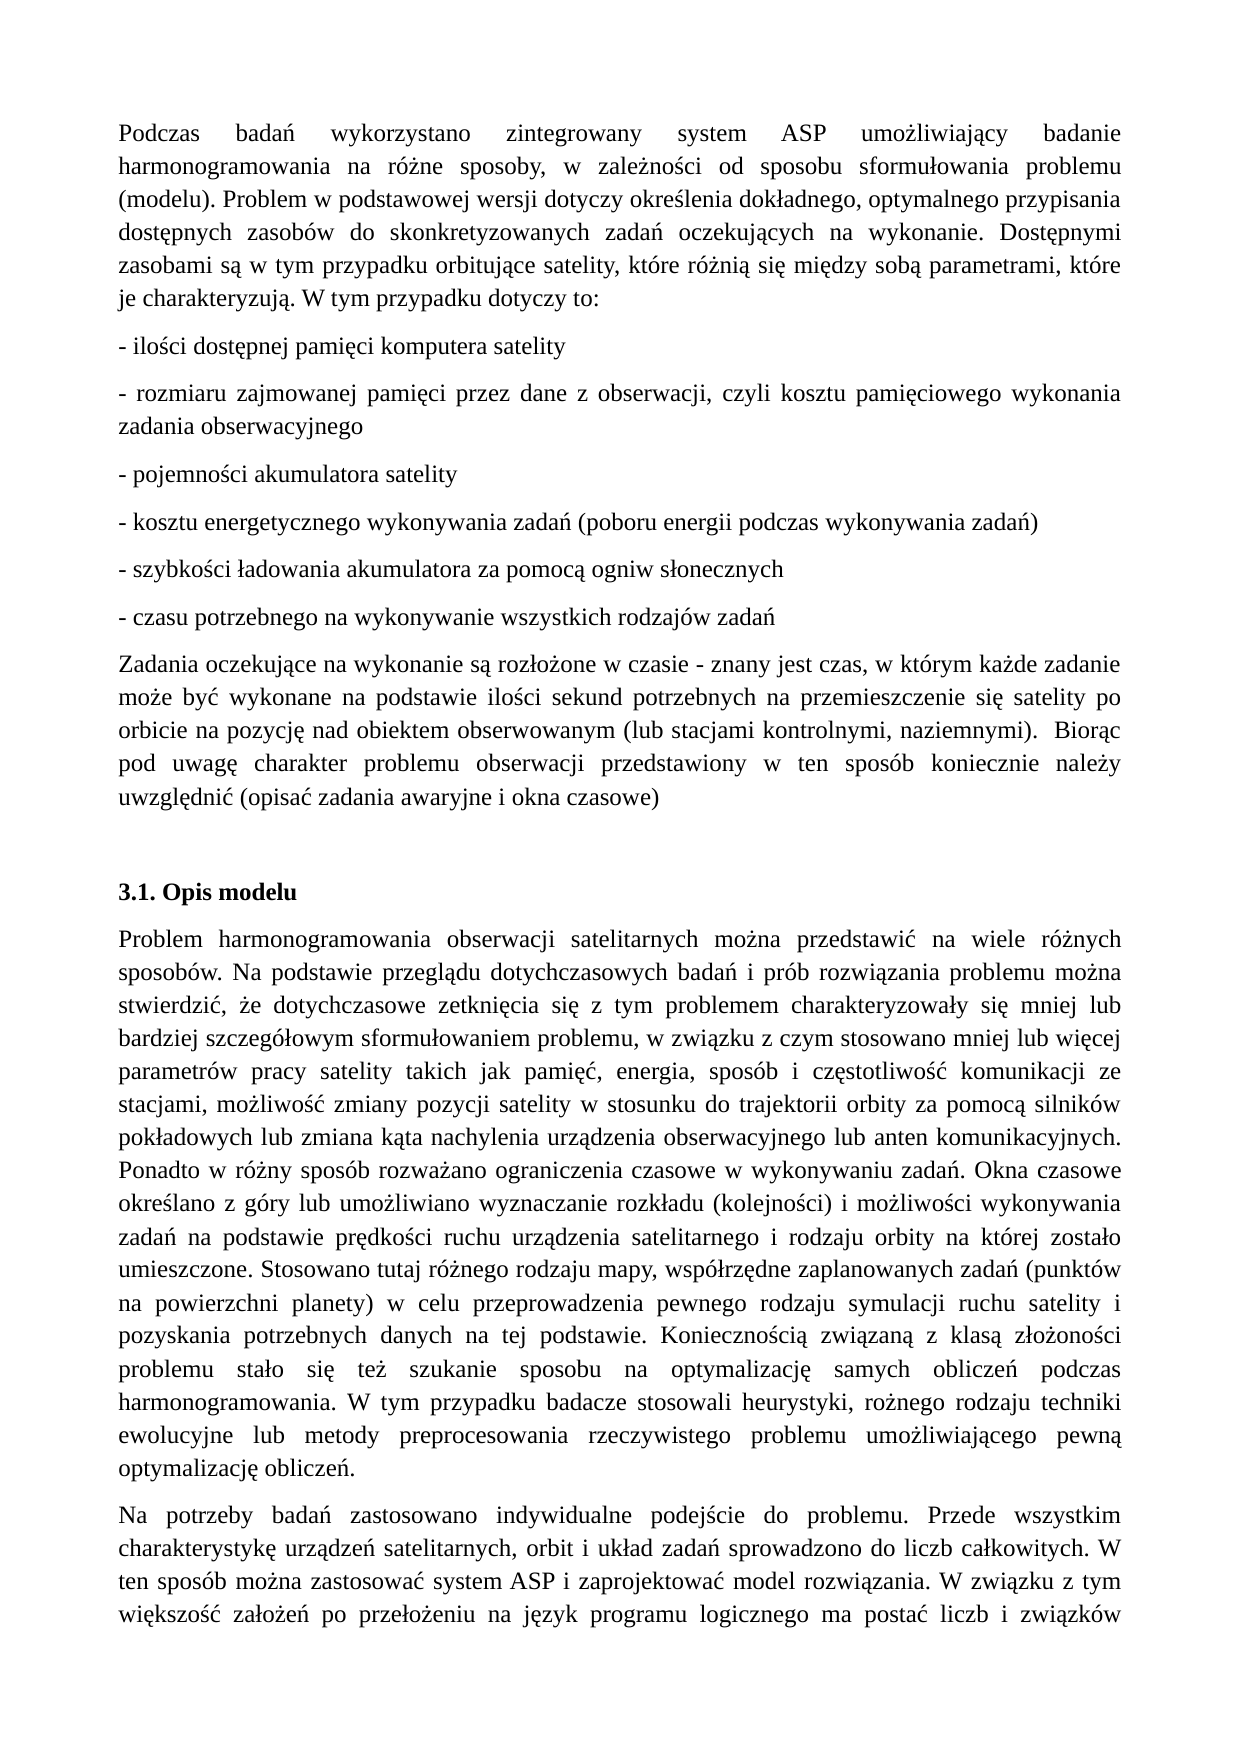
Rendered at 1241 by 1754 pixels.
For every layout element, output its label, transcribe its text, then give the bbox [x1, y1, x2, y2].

text - ilości dostępnej pamięci komputera satelity [118, 331, 1122, 359]
text - czasu potrzebnego na wykonywanie wszystkich rodzajów zadań [118, 602, 1122, 631]
text - rozmiaru zajmowanej pamięci przez dane z obserwacji, czyli kosztu pamięciowego wykonania zadania obserwacyjnego [118, 378, 1122, 440]
text Problem harmonogramowania obserwacji satelitarnych można przedstawić na wiele różnych sposobów. Na podstawie przeglądu dotychczasowych badań i prób rozwiązania problemu można stwierdzić, że dotychczasowe zetknięcia się z tym problemem charakteryzowały się mniej lub bardziej szczegółowym sformułowaniem problemu, w związku z czym stosowano mniej lub więcej parametrów pracy satelity takich jak pamięć, energia, sposób i częstotliwość komunikacji ze stacjami, możliwość zmiany pozycji satelity w stosunku do trajektorii orbity za pomocą silników pokładowych lub zmiana kąta nachylenia urządzenia obserwacyjnego lub anten komunikacyjnych. Ponadto w różny sposób rozważano ograniczenia czasowe w wykonywaniu zadań. Okna czasowe określano z góry lub umożliwiano wyznaczanie rozkładu (kolejności) i możliwości wykonywania zadań na podstawie prędkości ruchu urządzenia satelitarnego i rodzaju orbity na której zostało umieszczone. Stosowano tutaj różnego rodzaju mapy, współrzędne zaplanowanych zadań (punktów na powierzchni planety) w celu przeprowadzenia pewnego rodzaju symulacji ruchu satelity i pozyskania potrzebnych danych na tej podstawie. Koniecznością związaną z klasą złożoności problemu stało się też szukanie sposobu na optymalizację samych obliczeń podczas harmonogramowania. W tym przypadku badacze stosowali heurystyki, rożnego rodzaju techniki ewolucyjne lub metody preprocesowania rzeczywistego problemu umożliwiającego pewną optymalizację obliczeń. [118, 924, 1122, 1481]
text - kosztu energetycznego wykonywania zadań (poboru energii podczas wykonywania zadań) [118, 507, 1122, 535]
text - szybkości ładowania akumulatora za pomocą ogniw słonecznych [118, 554, 1122, 583]
text Podczas badań wykorzystano zintegrowany system ASP umożliwiający badanie harmonogramowania na różne sposoby, w zależności od sposobu sformułowania problemu (modelu). Problem w podstawowej wersji dotyczy określenia dokładnego, optymalnego przypisania dostępnych zasobów do skonkretyzowanych zadań oczekujących na wykonanie. Dostępnymi zasobami są w tym przypadku orbitujące satelity, które różnią się między sobą parametrami, które je charakteryzują. W tym przypadku dotyczy to: [118, 118, 1122, 312]
text - pojemności akumulatora satelity [118, 459, 1122, 488]
text 3.1. Opis modelu [118, 877, 1122, 906]
text Na potrzeby badań zastosowano indywidualne podejście do problemu. Przede wszystkim charakterystykę urządzeń satelitarnych, orbit i układ zadań sprowadzono do liczb całkowitych. W ten sposób można zastosować system ASP i zaprojektować model rozwiązania. W związku z tym większość założeń po przełożeniu na język programu logicznego ma postać liczb i związków [118, 1500, 1122, 1628]
text Zadania oczekujące na wykonanie są rozłożone w czasie - znany jest czas, w którym każde zadanie może być wykonane na podstawie ilości sekund potrzebnych na przemieszczenie się satelity po orbicie na pozycję nad obiektem obserwowanym (lub stacjami kontrolnymi, naziemnymi). Biorąc pod uwagę charakter problemu obserwacji przedstawiony w ten sposób koniecznie należy uwzględnić (opisać zadania awaryjne i okna czasowe) [118, 649, 1122, 810]
